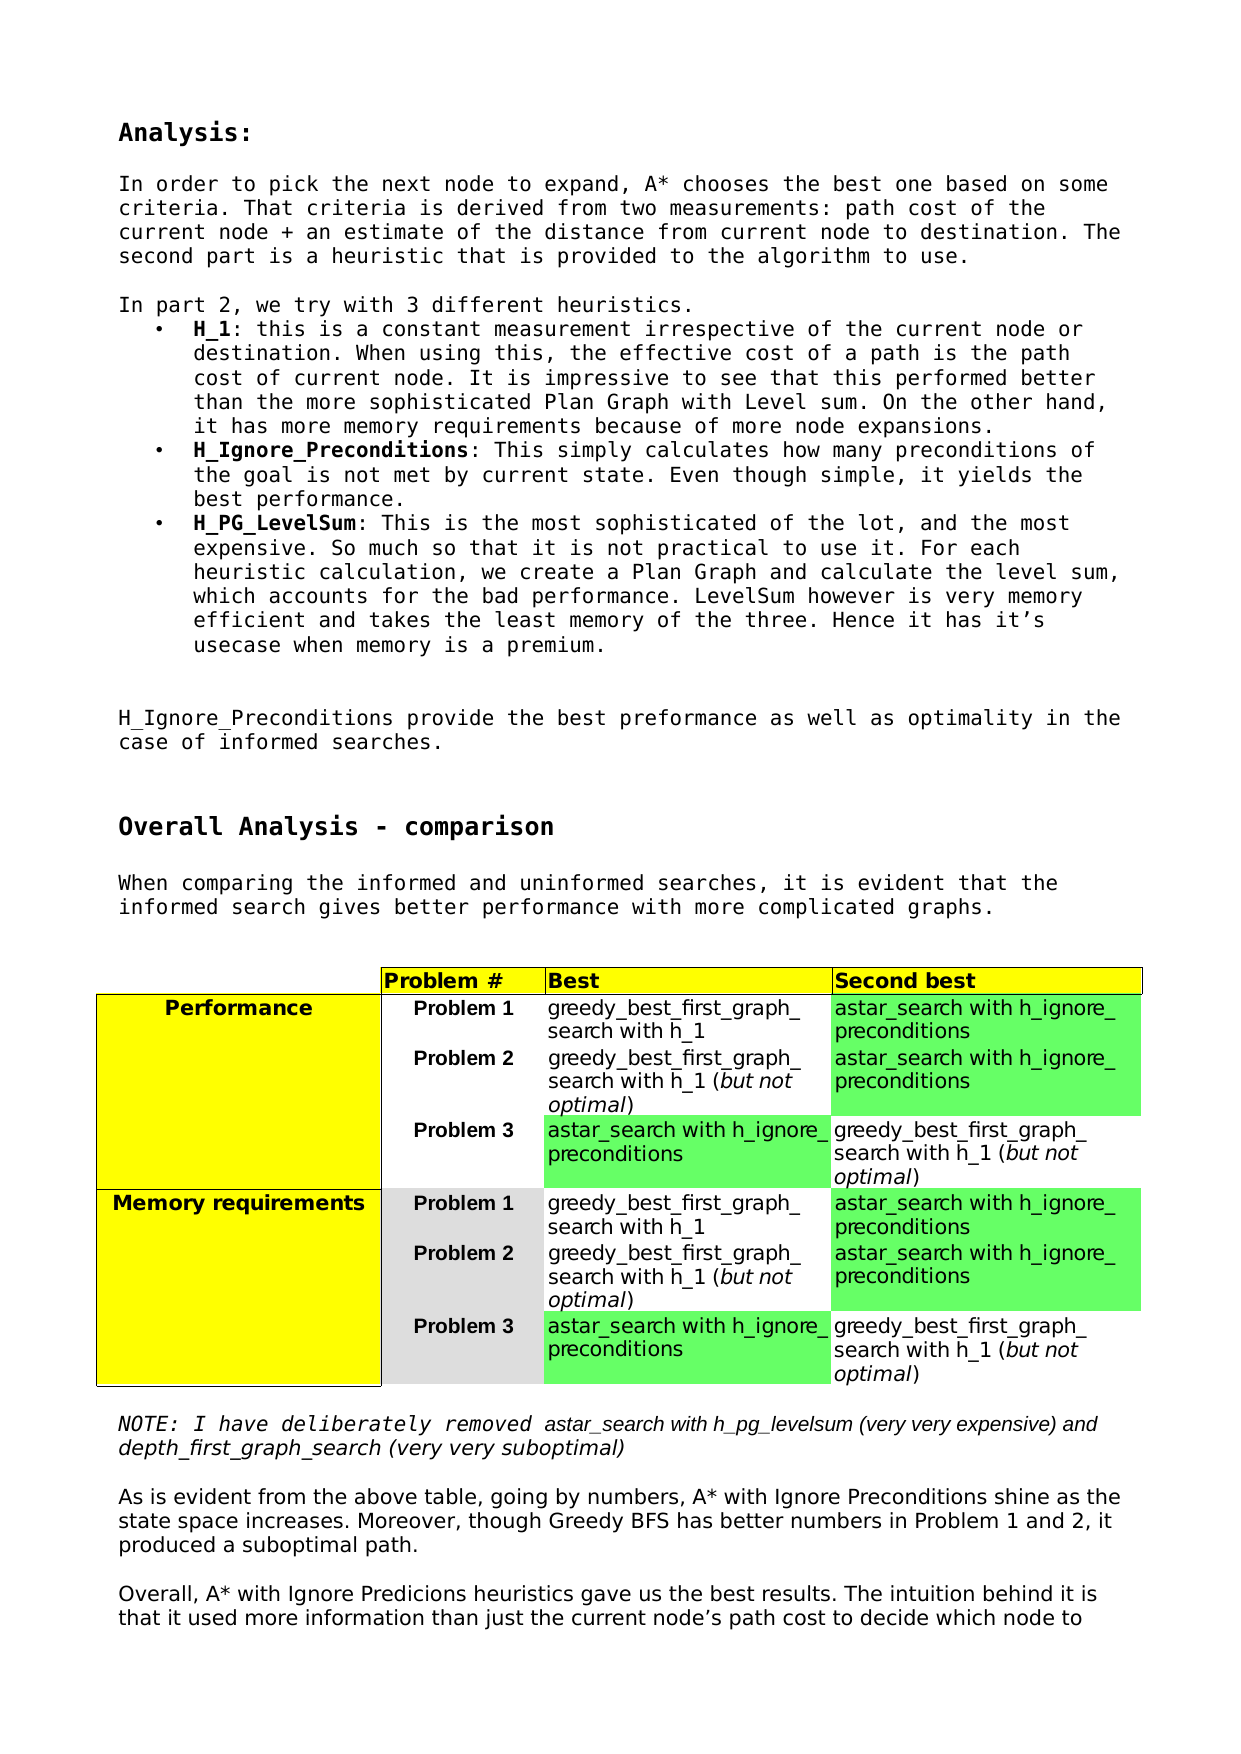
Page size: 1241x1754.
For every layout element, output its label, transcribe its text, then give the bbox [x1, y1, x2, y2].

text H_Ignore_Preconditions provide the best preformance as well as optimality in the case of informed searches. [118, 706, 1122, 754]
text In part 2, we try with 3 different heuristics. [118, 293, 1122, 317]
text In order to pick the next node to expand, A* chooses the best one based on some criteria. That criteria is derived from two measurements: path cost of the current node + an estimate of the distance from current node to destination. The second part is a heuristic that is provided to the algorithm to use. [118, 172, 1122, 269]
list H_PG_LevelSum: This is the most sophisticated of the lot, and the most expensive. So much so that it is not practical to use it. For each heuristic calculation, we create a Plan Graph and calculate the level sum, which accounts for the bad performance. LevelSum however is very memory efficient and takes the least memory of the three. Hence it has it’s usecase when memory is a premium. [156, 511, 1122, 657]
text NOTE: I have deliberately removed astar_search with h_pg_levelsum (very very expensive) and depth_first_graph_search (very very suboptimal) [118, 1412, 1122, 1461]
text As is evident from the above table, going by numbers, A* with Ignore Preconditions shine as the state space increases. Moreover, though Greedy BFS has better numbers in Problem 1 and 2, it produced a suboptimal path. [118, 1485, 1122, 1558]
list H_Ignore_Preconditions: This simply calculates how many preconditions of the goal is not met by current state. Even though simple, it yields the best performance. [156, 438, 1122, 511]
text When comparing the informed and uninformed searches, it is evident that the informed search gives better performance with more complicated graphs. [118, 871, 1122, 919]
text Overall, A* with Ignore Predicions heuristics gave us the best results. The intuition behind it is that it used more information than just the current node’s path cost to decide which node to [118, 1582, 1122, 1631]
text Analysis: [118, 118, 1122, 147]
text Overall Analysis - comparison [118, 812, 1122, 842]
list H_1: this is a constant measurement irrespective of the current node or destination. When using this, the effective cost of a path is the path cost of current node. It is impressive to see that this performed better than the more sophisticated Plan Graph with Level sum. On the other hand, it has more memory requirements because of more node expansions. [156, 317, 1122, 438]
